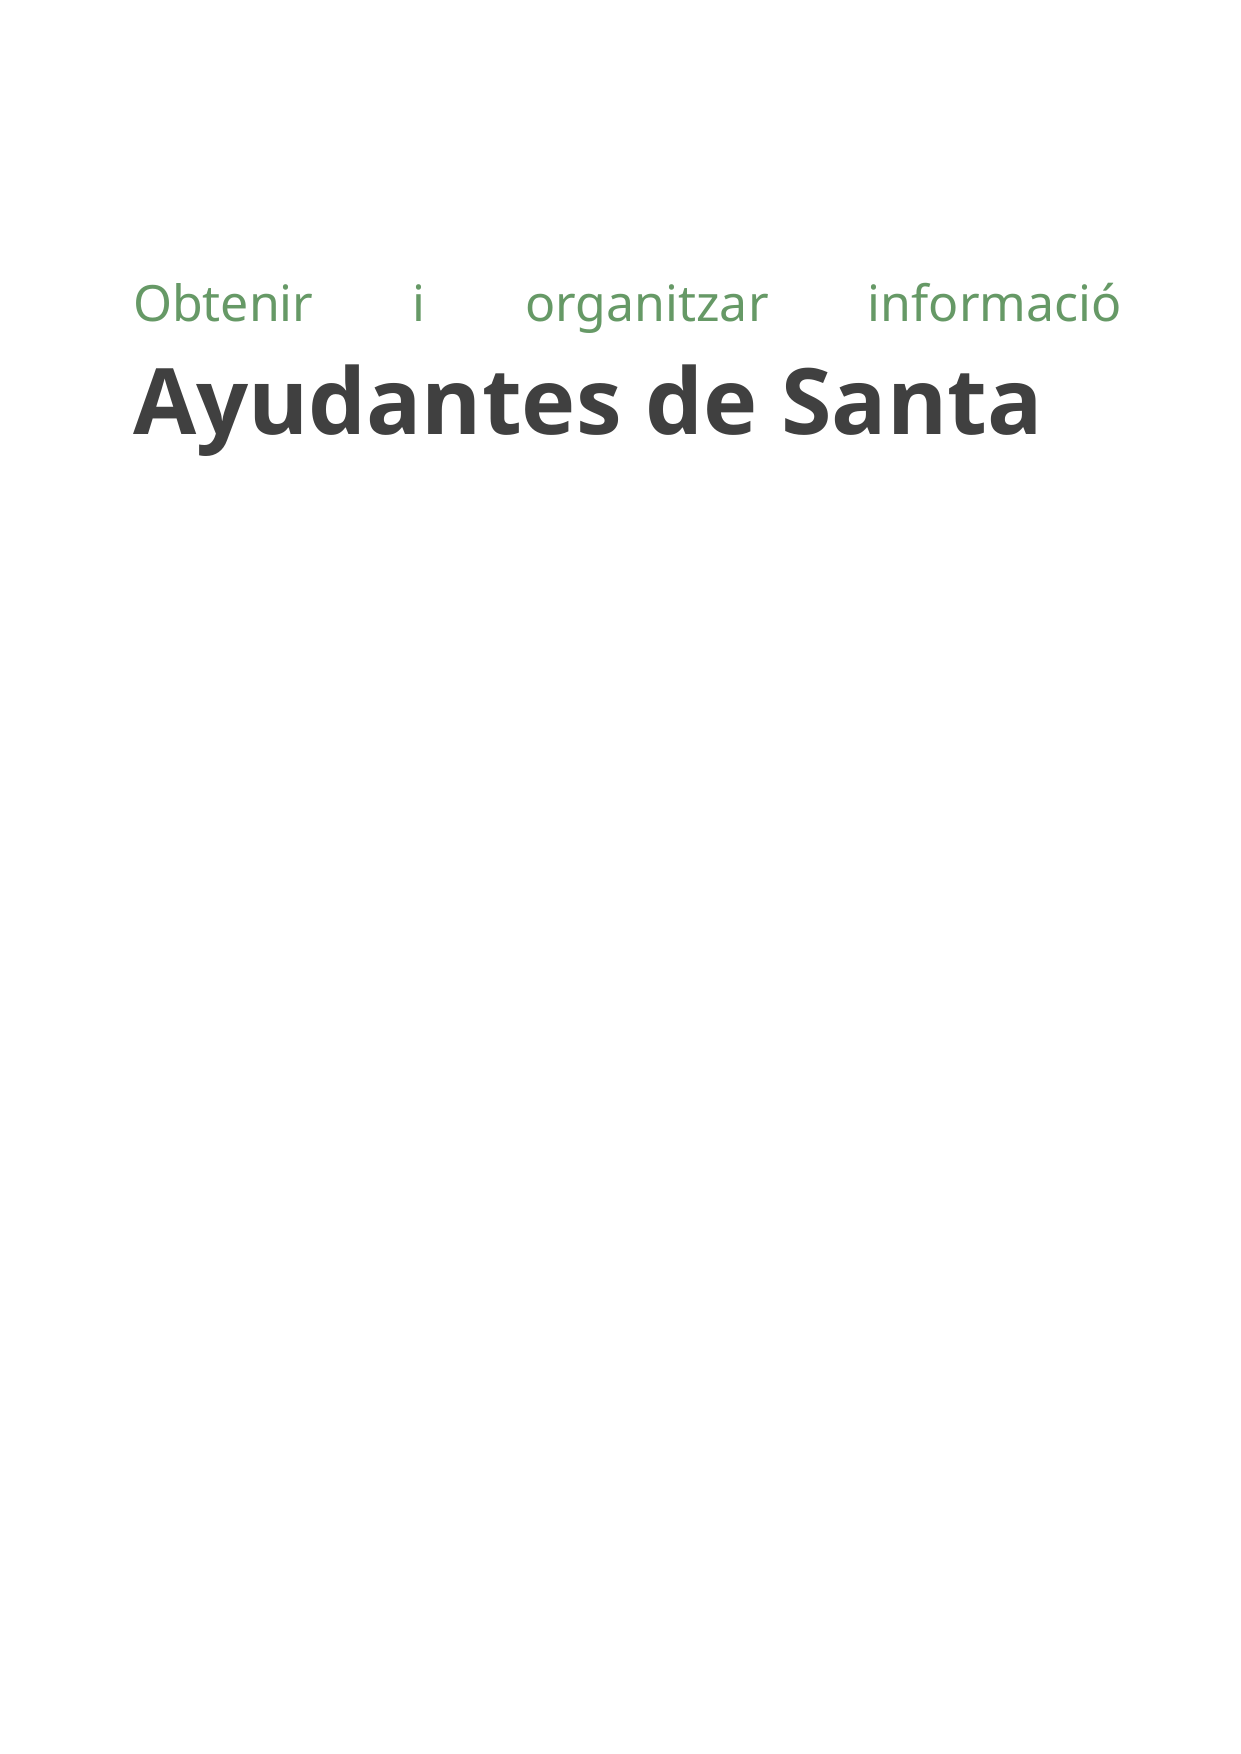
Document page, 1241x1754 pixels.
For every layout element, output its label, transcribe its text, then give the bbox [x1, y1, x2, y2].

text Obtenir i organitzar informació Ayudantes de Santa [133, 268, 1122, 461]
